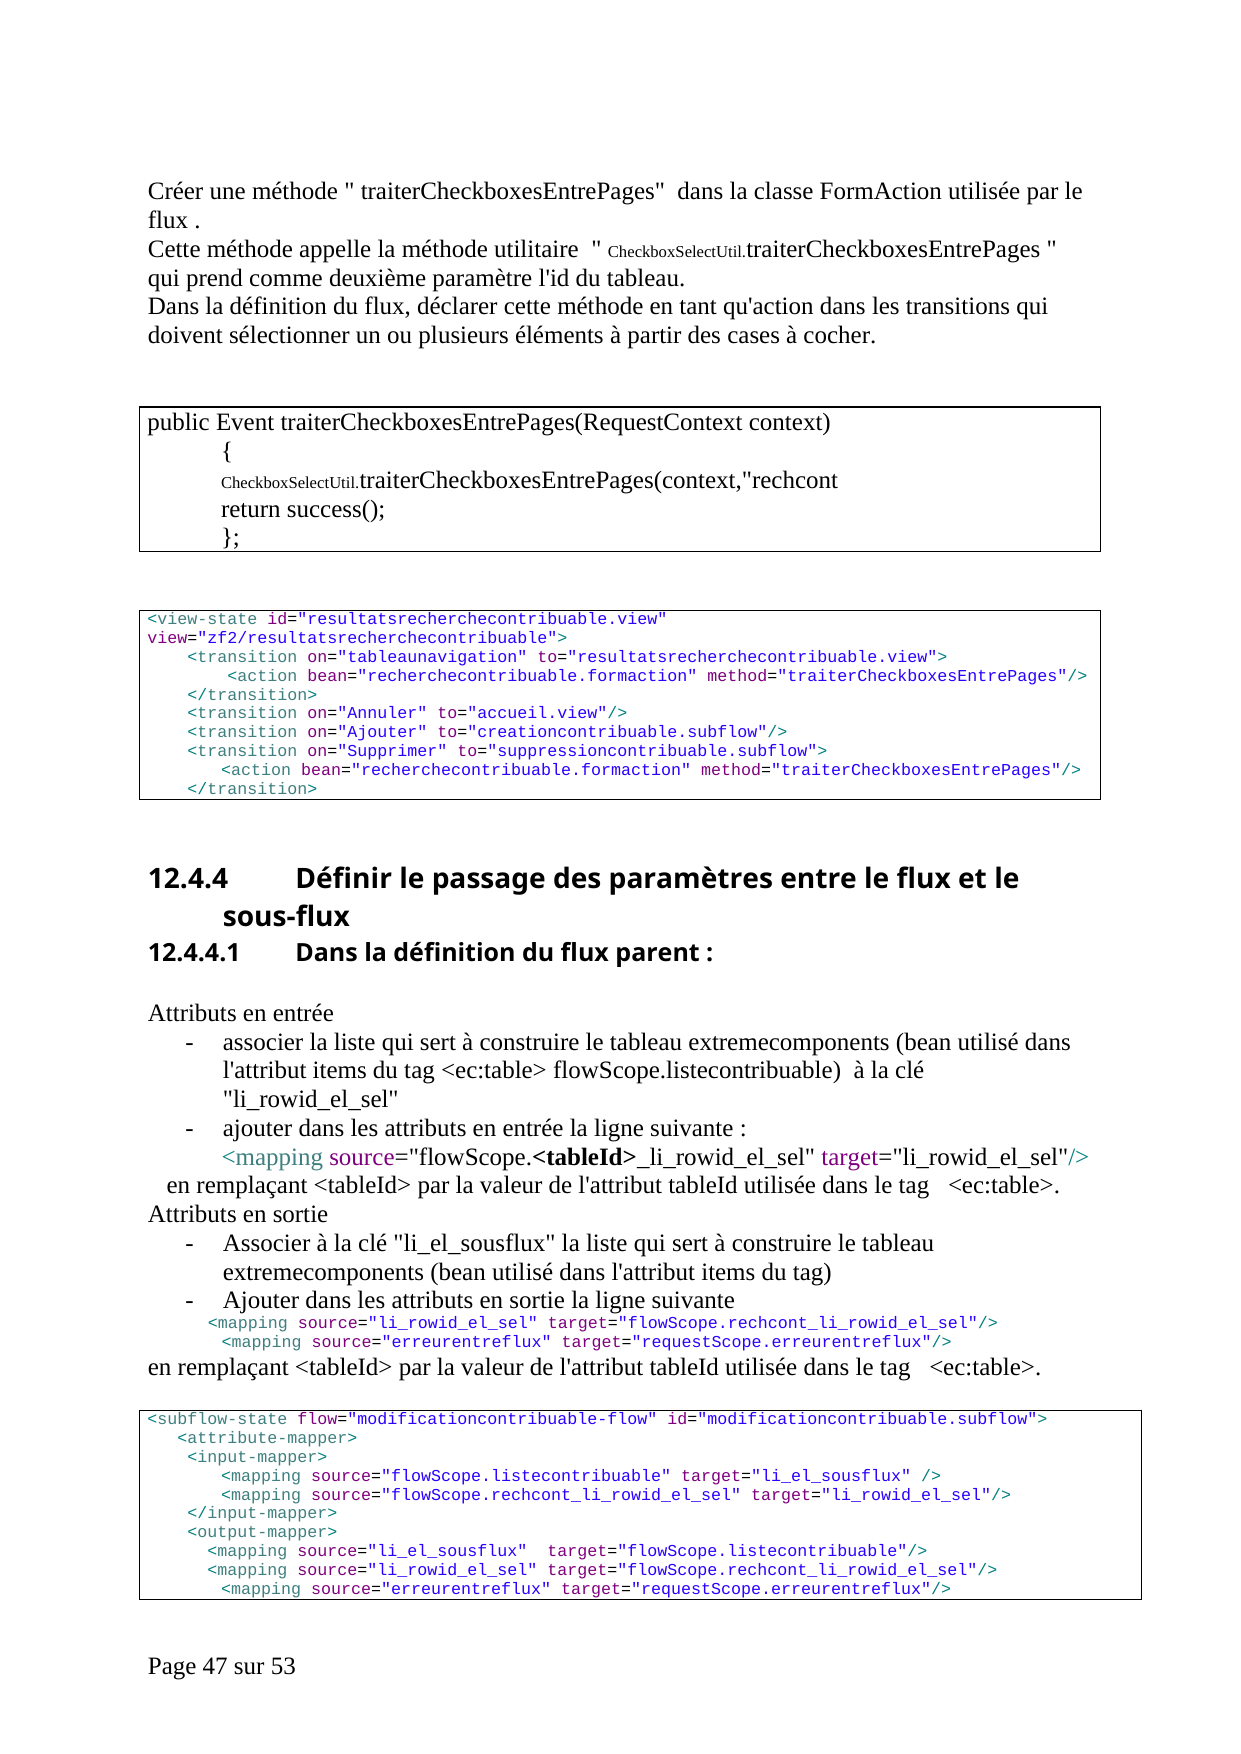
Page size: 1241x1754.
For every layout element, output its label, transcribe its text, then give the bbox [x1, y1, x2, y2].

list associer la liste qui sert à construire le tableau extremecomponents (bean utilisé dans l'attribut items du tag <ec:table> flowScope.listecontribuable) à la clé "li_rowid_el_sel" [185, 1027, 1092, 1113]
text Cette méthode appelle la méthode utilitaire " CheckboxSelectUtil.traiterCheckboxesEntrePages " qui prend comme deuxième paramètre l'id du tableau. [148, 234, 1092, 291]
text Attributs en entrée [148, 998, 1092, 1027]
text en remplaçant <tableId> par la valeur de l'attribut tableId utilisée dans le tag <ec:table>. [148, 1171, 1092, 1199]
text Créer une méthode " traiterCheckboxesEntrePages" dans la classe FormAction utilisée par le flux . [148, 176, 1092, 234]
text Attributs en sortie [148, 1199, 1092, 1228]
table_header <view-state id="resultatsrecherchecontribuable.view" view="zf2/resultatsrecherchecontribuable"> <transition on="tableaunavigation" to="resultatsrecherchecontribuable.view"> <action bean="recherchecontribuable.formaction" method="traiterCheckboxesEntrePages"/> </transition> <transition on="Annuler" to="accueil.view"/> <transition on="Ajouter" to="creationcontribuable.subflow"/> <transition on="Supprimer" to="suppressioncontribuable.subflow"> <action bean="recherchecontribuable.formaction" method="traiterCheckboxesEntrePages"/> </transition> [140, 611, 1100, 799]
subtitle Définir le passage des paramètres entre le flux et le sous-flux [148, 858, 1092, 935]
text Dans la définition du flux, déclarer cette méthode en tant qu'action dans les transitions qui doivent sélectionner un ou plusieurs éléments à partir des cases à cocher. [148, 291, 1092, 349]
list Ajouter dans les attributs en sortie la ligne suivante [185, 1286, 1092, 1314]
list ajouter dans les attributs en entrée la ligne suivante : [185, 1113, 1092, 1142]
text <mapping source="flowScope.<tableId>_li_rowid_el_sel" target="li_rowid_el_sel"/> [148, 1142, 1092, 1171]
text <mapping source="erreurentreflux" target="requestScope.erreurentreflux"/> [148, 1333, 1092, 1352]
text <mapping source="li_rowid_el_sel" target="flowScope.rechcont_li_rowid_el_sel"/> [148, 1314, 1092, 1333]
subtitle Dans la définition du flux parent : [148, 935, 1092, 969]
table_header public Event traiterCheckboxesEntrePages(RequestContext context) { CheckboxSelectUtil.traiterCheckboxesEntrePages(context,"rechcont return success(); }; [140, 408, 1100, 551]
text en remplaçant <tableId> par la valeur de l'attribut tableId utilisée dans le tag <ec:table>. [148, 1352, 1092, 1381]
table_header <subflow-state flow="modificationcontribuable-flow" id="modificationcontribuable.subflow"> <attribute-mapper> <input-mapper> <mapping source="flowScope.listecontribuable" target="li_el_sousflux" /> <mapping source="flowScope.rechcont_li_rowid_el_sel" target="li_rowid_el_sel"/> </input-mapper> <output-mapper> <mapping source="li_el_sousflux" target="flowScope.listecontribuable"/> <mapping source="li_rowid_el_sel" target="flowScope.rechcont_li_rowid_el_sel"/> <mapping source="erreurentreflux" target="requestScope.erreurentreflux"/> [140, 1411, 1141, 1599]
list Associer à la clé "li_el_sousflux" la liste qui sert à construire le tableau extremecomponents (bean utilisé dans l'attribut items du tag) [185, 1228, 1092, 1286]
